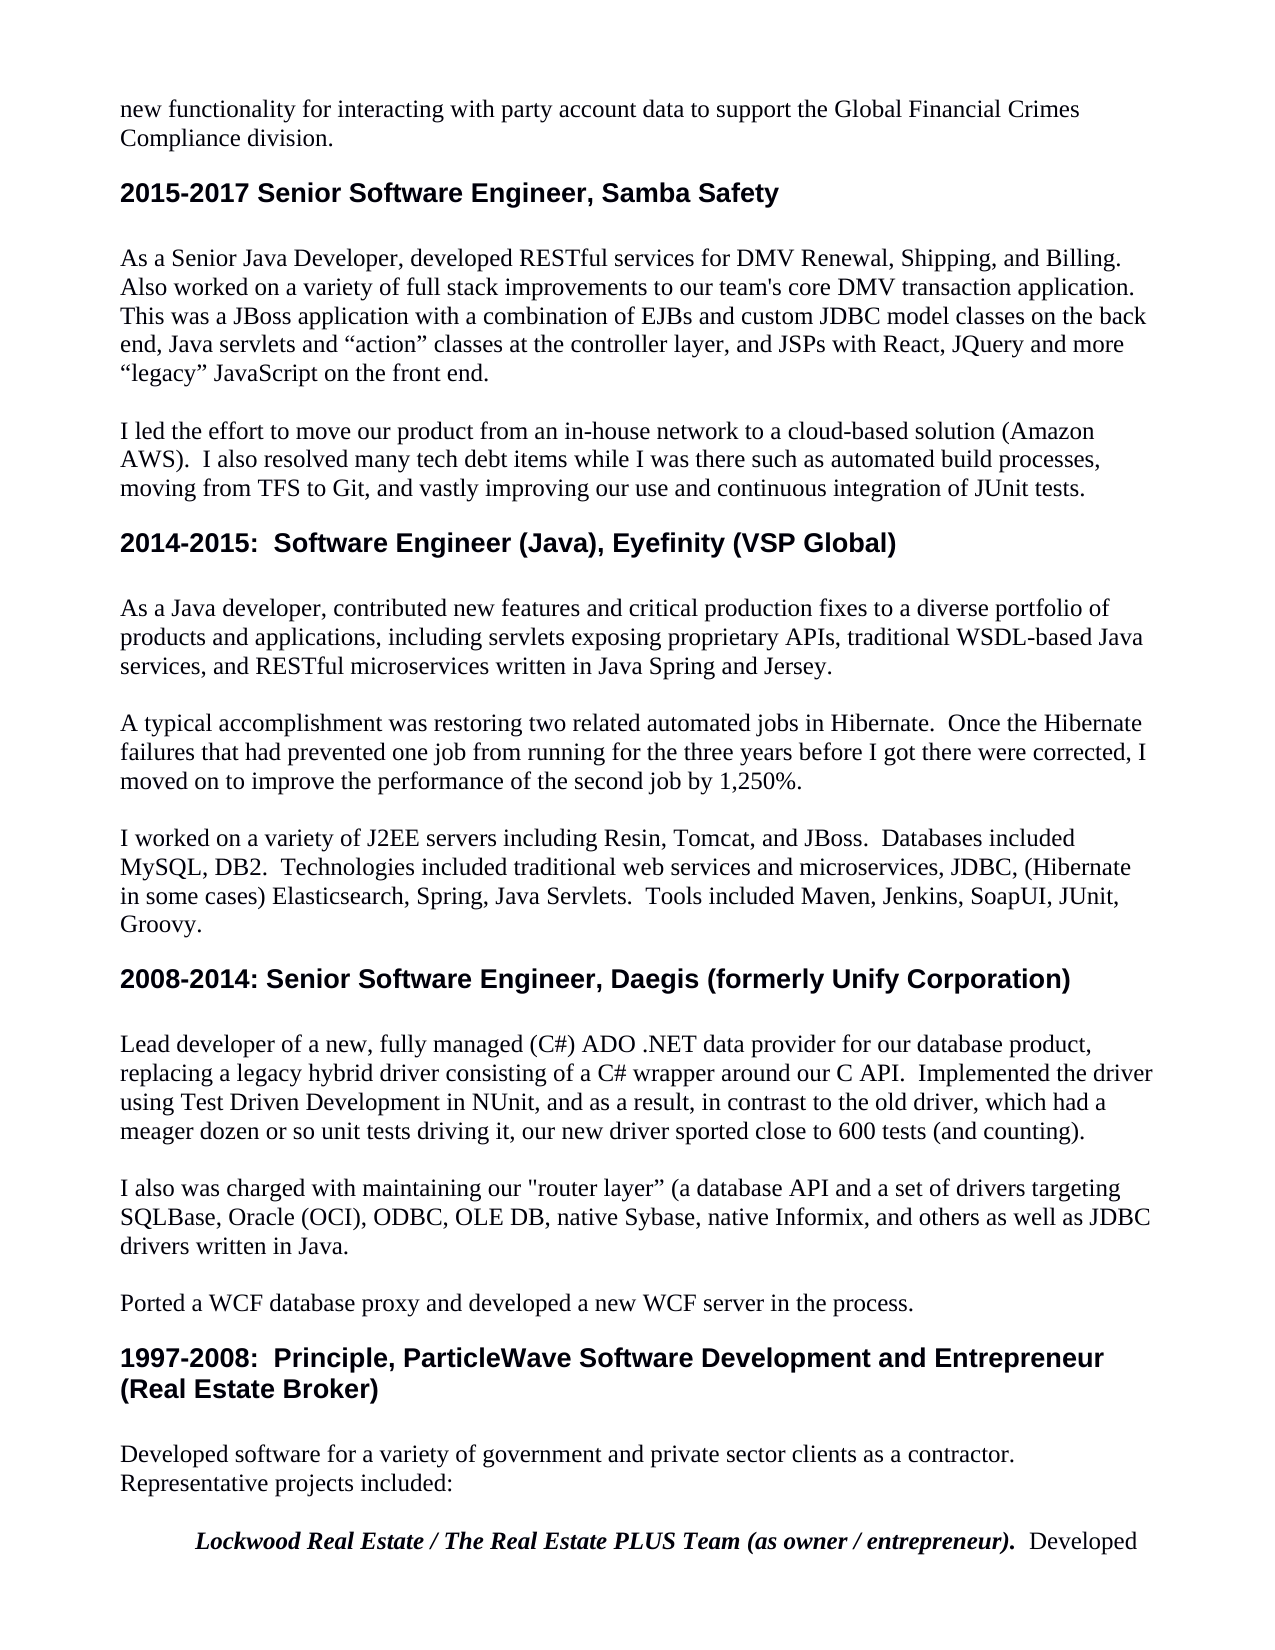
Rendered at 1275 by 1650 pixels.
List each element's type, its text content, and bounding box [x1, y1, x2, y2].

text new functionality for interacting with party account data to support the Global Financial Crimes Compliance division. [120, 94, 1155, 152]
text A typical accomplishment was restoring two related automated jobs in Hibernate. Once the Hibernate failures that had prevented one job from running for the three years before I got there were corrected, I moved on to improve the performance of the second job by 1,250%. [120, 708, 1155, 794]
text Lockwood Real Estate / The Real Estate PLUS Team (as owner / entrepreneur). Developed [120, 1526, 1155, 1555]
text Ported a WCF database proxy and developed a new WCF server in the process. [120, 1288, 1155, 1317]
text I also was charged with maintaining our "router layer” (a database API and a set of drivers targeting SQLBase, Oracle (OCI), ODBC, OLE DB, native Sybase, native Informix, and others as well as JDBC drivers written in Java. [120, 1173, 1155, 1259]
text replacing a legacy hybrid driver consisting of a C# wrapper around our C API. Implemented the driver using Test Driven Development in NUnit, and as a result, in contrast to the old driver, which had a meager dozen or so unit tests driving it, our new driver sported close to 600 tests (and counting). [120, 1058, 1155, 1144]
subtitle 2014-2015: Software Engineer (Java), Eyefinity (VSP Global) [120, 527, 1155, 558]
text I led the effort to move our product from an in-house network to a cloud-based solution (Amazon AWS). I also resolved many tech debt items while I was there such as automated build processes, moving from TFS to Git, and vastly improving our use and continuous integration of JUnit tests. [120, 416, 1155, 502]
text Lead developer of a new, fully managed (C#) ADO .NET data provider for our database product, [120, 1029, 1155, 1058]
text As a Java developer, contributed new features and critical production fixes to a diverse portfolio of products and applications, including servlets exposing proprietary APIs, traditional WSDL-based Java services, and RESTful microservices written in Java Spring and Jersey. [120, 593, 1155, 679]
subtitle 2015-2017 Senior Software Engineer, Samba Safety [120, 177, 1155, 208]
text As a Senior Java Developer, developed RESTful services for DMV Renewal, Shipping, and Billing. Also worked on a variety of full stack improvements to our team's core DMV transaction application. This was a JBoss application with a combination of EJBs and custom JDBC model classes on the back end, Java servlets and “action” classes at the controller layer, and JSPs with React, JQuery and more “legacy” JavaScript on the front end. [120, 243, 1155, 387]
subtitle 2008-2014: Senior Software Engineer, Daegis (formerly Unify Corporation) [120, 963, 1155, 994]
text I worked on a variety of J2EE servers including Resin, Tomcat, and JBoss. Databases included MySQL, DB2. Technologies included traditional web services and microservices, JDBC, (Hibernate in some cases) Elasticsearch, Spring, Java Servlets. Tools included Maven, Jenkins, SoapUI, JUnit, Groovy. [120, 823, 1155, 938]
text Developed software for a variety of government and private sector clients as a contractor. Representative projects included: [120, 1439, 1155, 1497]
subtitle 1997-2008: Principle, ParticleWave Software Development and Entrepreneur (Real Estate Broker) [120, 1342, 1155, 1404]
